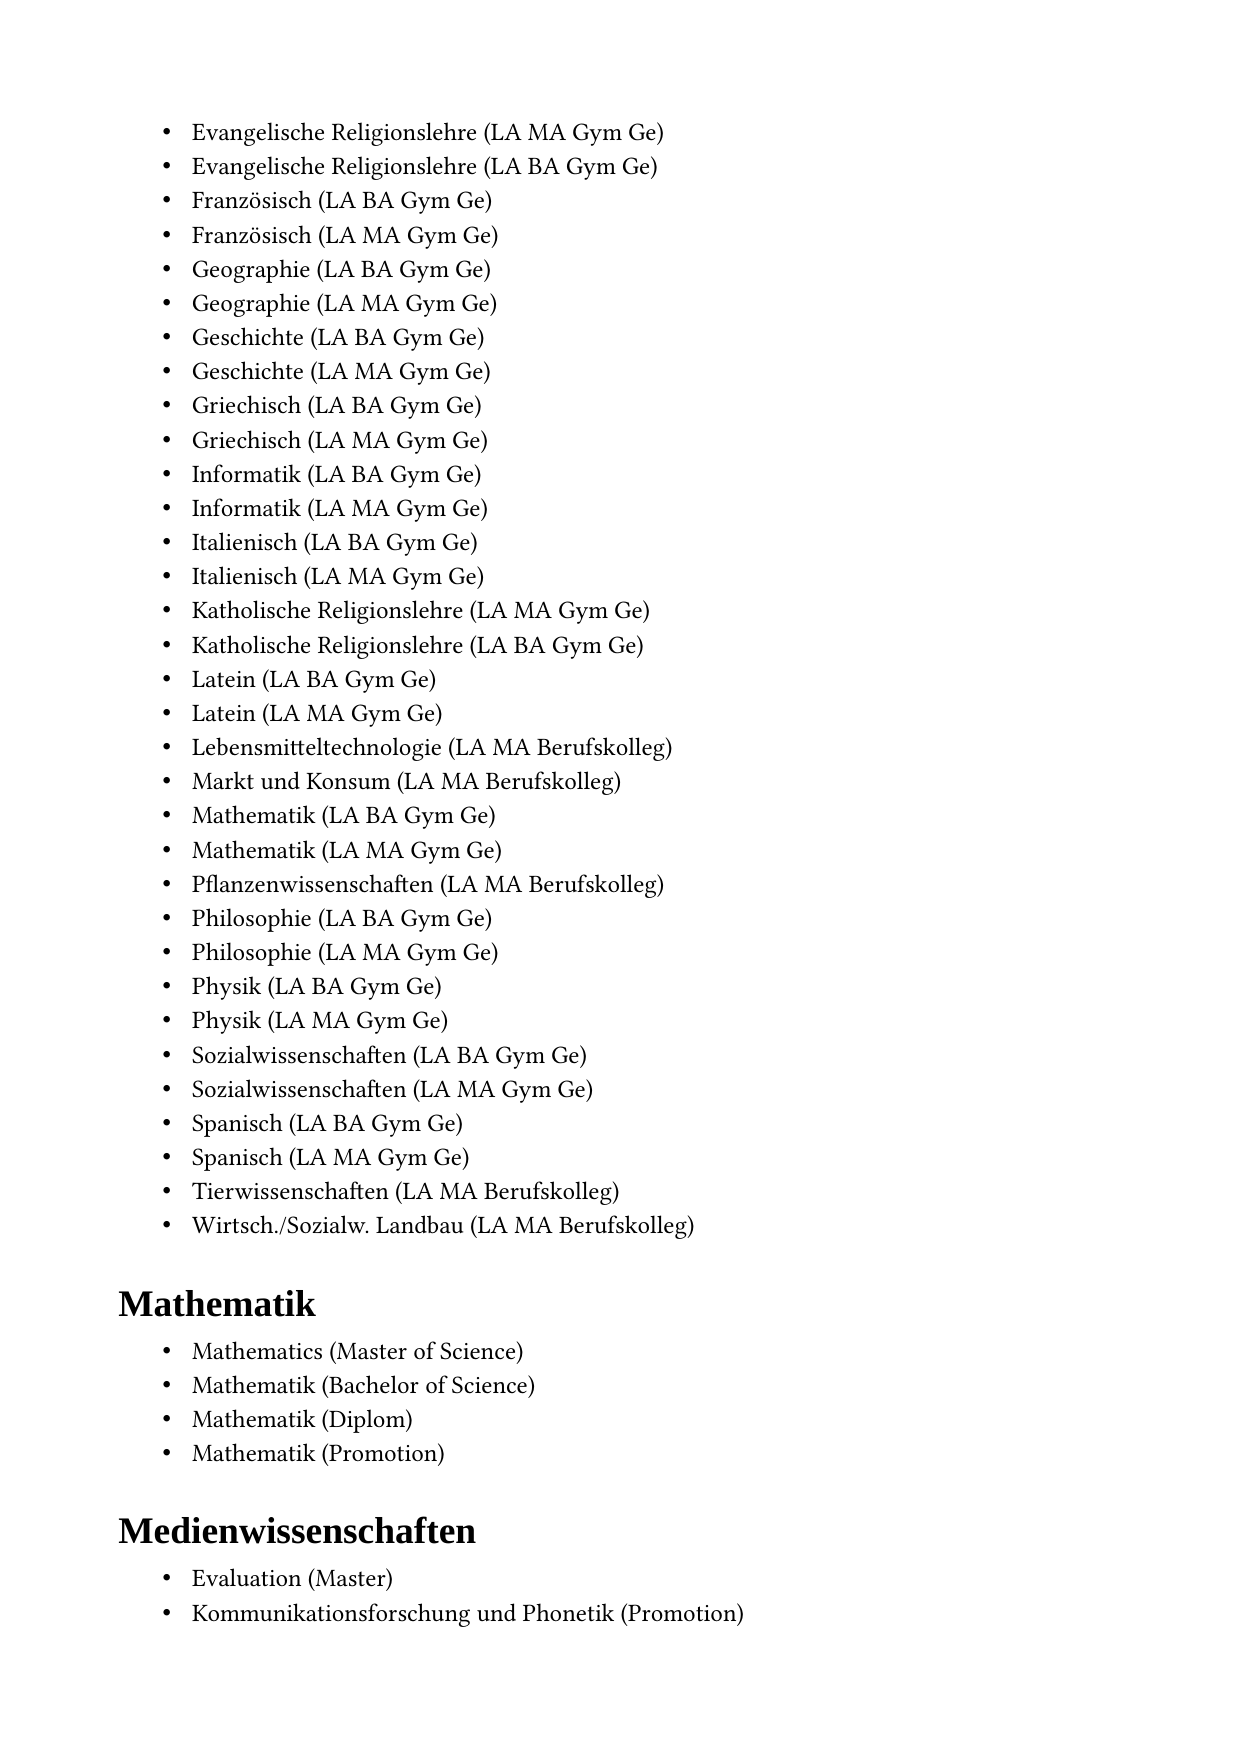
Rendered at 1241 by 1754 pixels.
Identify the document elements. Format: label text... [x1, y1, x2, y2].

list Französisch (LA MA Gym Ge) [162, 221, 1122, 249]
list Informatik (LA BA Gym Ge) [162, 460, 1122, 488]
list Griechisch (LA MA Gym Ge) [162, 426, 1122, 454]
list Sozialwissenschaften (LA MA Gym Ge) [162, 1075, 1122, 1103]
subtitle Mathematik [118, 1281, 1122, 1324]
list Mathematik (Promotion) [162, 1439, 1122, 1468]
list Geschichte (LA MA Gym Ge) [162, 357, 1122, 386]
list Französisch (LA BA Gym Ge) [162, 186, 1122, 215]
list Katholische Religionslehre (LA BA Gym Ge) [162, 631, 1122, 659]
list Italienisch (LA MA Gym Ge) [162, 562, 1122, 591]
list Philosophie (LA BA Gym Ge) [162, 904, 1122, 932]
list Markt und Konsum (LA MA Berufskolleg) [162, 767, 1122, 796]
list Italienisch (LA BA Gym Ge) [162, 528, 1122, 557]
list Wirtsch./Sozialw. Landbau (LA MA Berufskolleg) [162, 1211, 1122, 1240]
list Evangelische Religionslehre (LA BA Gym Ge) [162, 152, 1122, 181]
list Mathematik (Diplom) [162, 1405, 1122, 1433]
list Latein (LA BA Gym Ge) [162, 665, 1122, 693]
list Geographie (LA MA Gym Ge) [162, 289, 1122, 317]
list Kommunikationsforschung und Phonetik (Promotion) [162, 1598, 1122, 1627]
list Katholische Religionslehre (LA MA Gym Ge) [162, 596, 1122, 625]
list Physik (LA MA Gym Ge) [162, 1006, 1122, 1035]
list Sozialwissenschaften (LA BA Gym Ge) [162, 1041, 1122, 1069]
list Geographie (LA BA Gym Ge) [162, 255, 1122, 283]
list Spanisch (LA BA Gym Ge) [162, 1109, 1122, 1137]
list Tierwissenschaften (LA MA Berufskolleg) [162, 1177, 1122, 1206]
list Mathematik (LA MA Gym Ge) [162, 836, 1122, 864]
list Physik (LA BA Gym Ge) [162, 972, 1122, 1001]
list Evangelische Religionslehre (LA MA Gym Ge) [162, 118, 1122, 147]
list Latein (LA MA Gym Ge) [162, 699, 1122, 727]
list Spanisch (LA MA Gym Ge) [162, 1143, 1122, 1172]
subtitle Medienwissenschaften [118, 1509, 1122, 1552]
list Evaluation (Master) [162, 1564, 1122, 1593]
list Mathematics (Master of Science) [162, 1337, 1122, 1365]
list Geschichte (LA BA Gym Ge) [162, 323, 1122, 352]
list Informatik (LA MA Gym Ge) [162, 494, 1122, 522]
list Lebensmitteltechnologie (LA MA Berufskolleg) [162, 733, 1122, 762]
list Philosophie (LA MA Gym Ge) [162, 938, 1122, 967]
list Pflanzenwissenschaften (LA MA Berufskolleg) [162, 870, 1122, 898]
list Mathematik (LA BA Gym Ge) [162, 801, 1122, 830]
list Mathematik (Bachelor of Science) [162, 1371, 1122, 1399]
list Griechisch (LA BA Gym Ge) [162, 391, 1122, 420]
